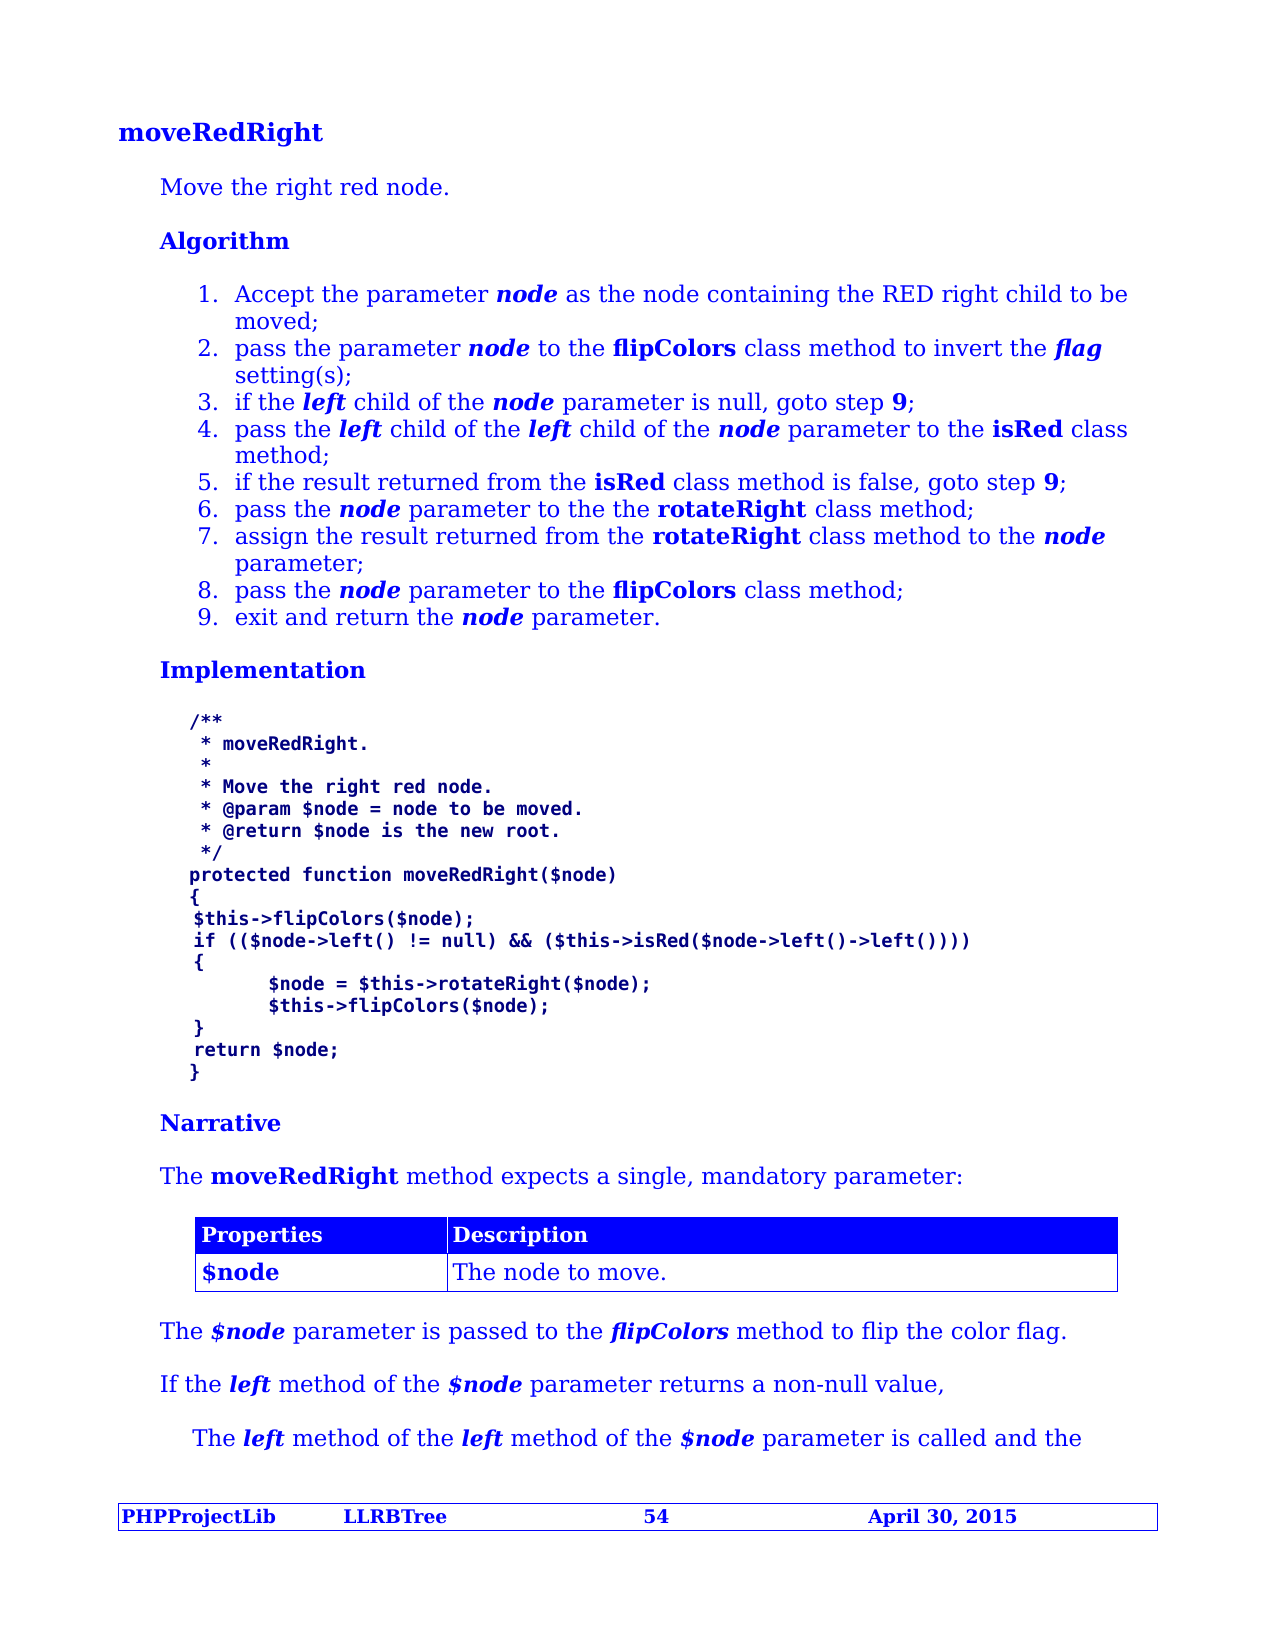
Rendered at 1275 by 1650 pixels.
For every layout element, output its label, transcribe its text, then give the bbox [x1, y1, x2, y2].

title moveRedRight [118, 118, 1157, 147]
list if (($node->left() != null) && ($this->isRed($node->left()->left()))) [189, 930, 1157, 952]
list $this->flipColors($node); [189, 995, 1157, 1017]
list if the left child of the node parameter is null, goto step 9; [197, 388, 1157, 416]
table_cell The node to move. [448, 1254, 1117, 1291]
list } [189, 1061, 1157, 1083]
table_cell $node [196, 1254, 447, 1291]
list */ [189, 842, 1157, 864]
list pass the parameter node to the flipColors class method to invert the flag setting(s); [197, 335, 1157, 388]
list { [189, 952, 1157, 973]
text The $node parameter is passed to the flipColors method to flip the color flag. [159, 1318, 1157, 1345]
list * @param $node = node to be moved. [189, 798, 1157, 820]
text The moveRedRight method expects a single, mandatory parameter: [159, 1163, 1157, 1190]
list pass the left child of the left child of the node parameter to the isRed class method; [197, 416, 1157, 469]
list /** [189, 711, 1157, 733]
list protected function moveRedRight($node) [189, 864, 1157, 886]
text The left method of the left method of the $node parameter is called and the [192, 1425, 1157, 1451]
text If the left method of the $node parameter returns a non-null value, [159, 1371, 1157, 1398]
list return $node; [189, 1039, 1157, 1061]
list if the result returned from the isRed class method is false, goto step 9; [197, 469, 1157, 496]
list * [189, 755, 1157, 777]
table_header Properties [196, 1218, 447, 1253]
list exit and return the node parameter. [197, 604, 1157, 631]
list * Move the right red node. [189, 777, 1157, 798]
text Narrative [159, 1110, 1157, 1137]
list pass the node parameter to the flipColors class method; [197, 577, 1157, 604]
list $node = $this->rotateRight($node); [189, 973, 1157, 995]
table_header Description [448, 1218, 1117, 1253]
list * @return $node is the new root. [189, 820, 1157, 842]
text Implementation [159, 657, 1157, 684]
list Accept the parameter node as the node containing the RED right child to be moved; [197, 281, 1157, 335]
text Move the right red node. [159, 174, 1157, 201]
list { [189, 886, 1157, 908]
list pass the node parameter to the the rotateRight class method; [197, 496, 1157, 523]
list $this->flipColors($node); [189, 908, 1157, 930]
text Algorithm [159, 227, 1157, 254]
list * moveRedRight. [189, 733, 1157, 755]
list } [189, 1017, 1157, 1039]
list assign the result returned from the rotateRight class method to the node parameter; [197, 523, 1157, 577]
